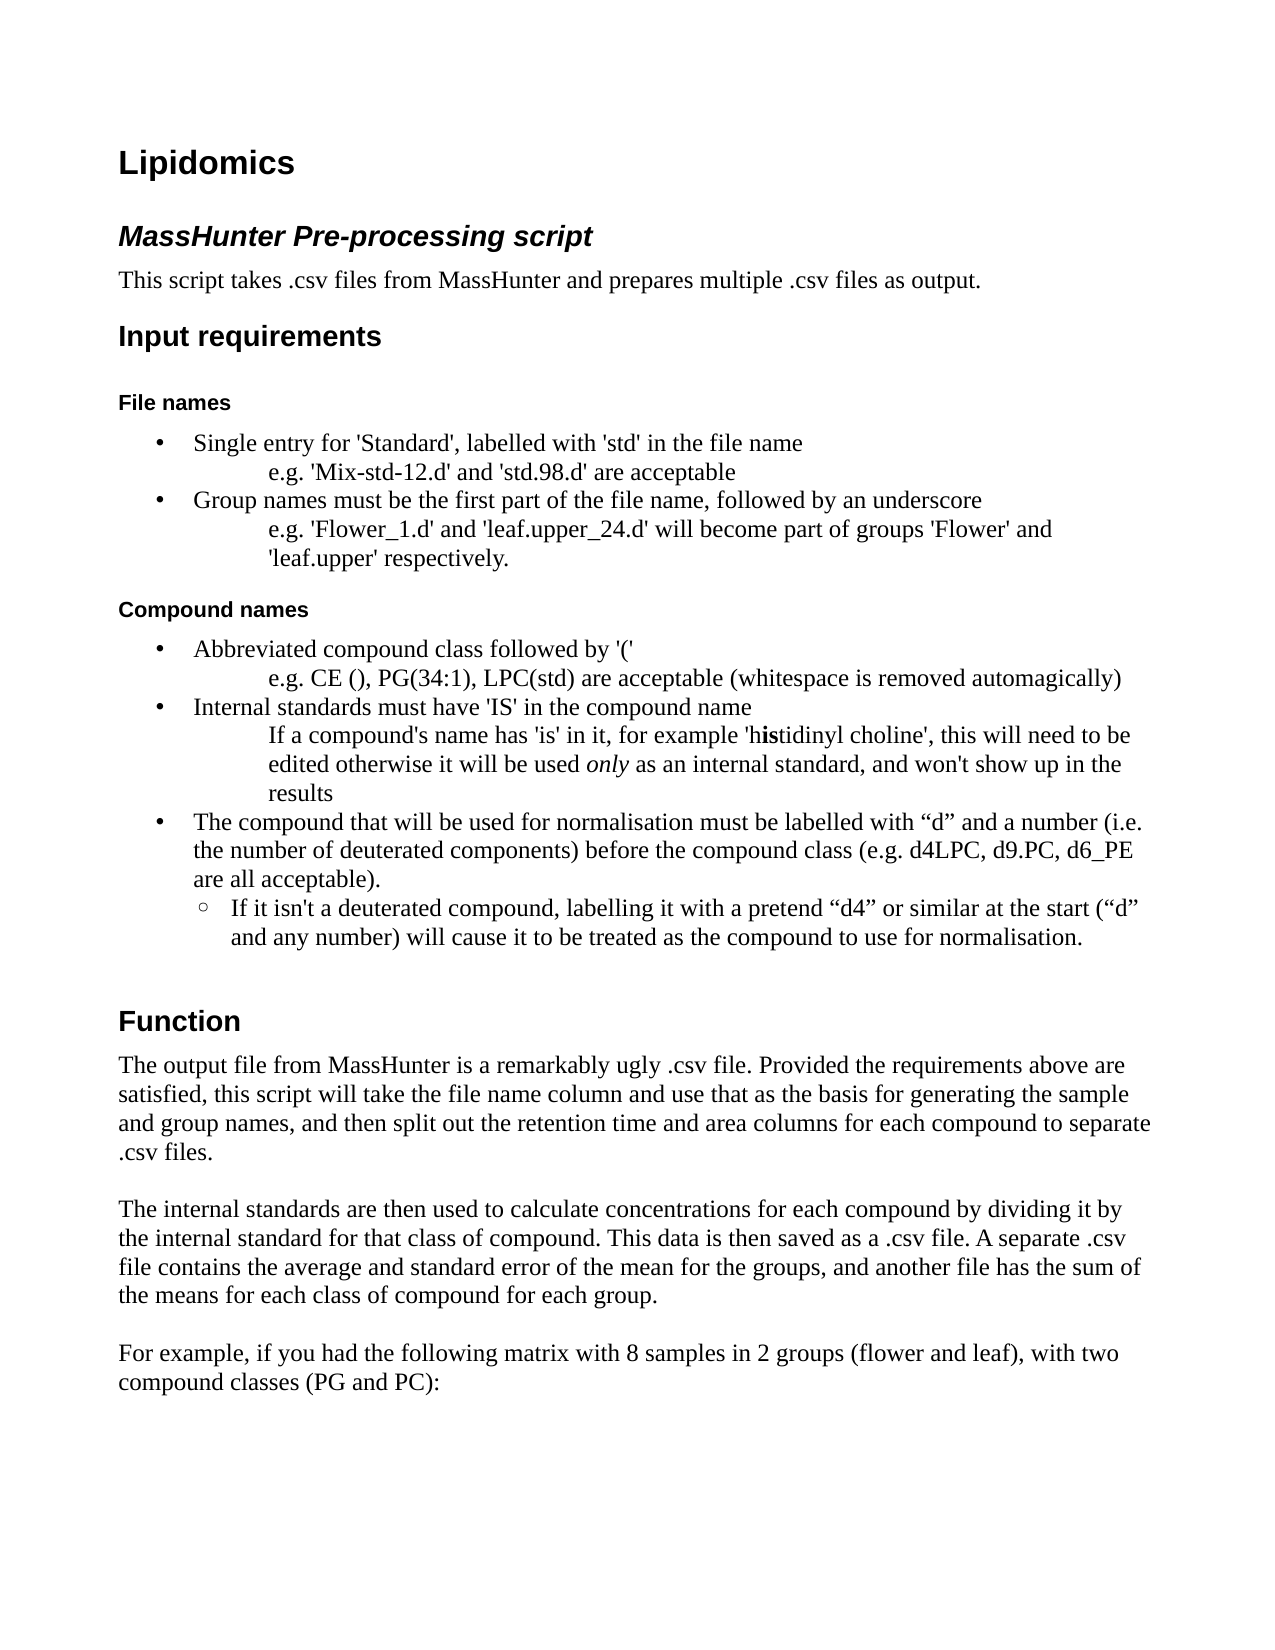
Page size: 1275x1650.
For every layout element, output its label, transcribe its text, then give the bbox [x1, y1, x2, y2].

text e.g. 'Flower_1.d' and 'leaf.upper_24.d' will become part of groups 'Flower' and 'leaf.upper' respectively. [268, 514, 1157, 572]
subtitle Function [118, 1004, 1157, 1038]
list Group names must be the first part of the file name, followed by an underscore [156, 485, 1157, 514]
list Abbreviated compound class followed by '(' [156, 634, 1157, 663]
list If a compound's name has 'is' in it, for example 'histidinyl choline', this will need to be edited otherwise it will be used only as an internal standard, and won't show up in the results [231, 721, 1157, 807]
text This script takes .csv files from MassHunter and prepares multiple .csv files as output. [118, 265, 1157, 294]
subtitle Lipidomics [118, 143, 1157, 182]
subtitle MassHunter Pre-processing script [118, 219, 1157, 253]
subtitle Input requirements [118, 319, 1157, 353]
text The output file from MassHunter is a remarkably ugly .csv file. Provided the requirements above are satisfied, this script will take the file name column and use that as the basis for generating the sample and group names, and then split out the retention time and area columns for each compound to separate .csv files. [118, 1050, 1157, 1165]
list If it isn't a deuterated compound, labelling it with a pretend “d4” or similar at the start (“d” and any number) will cause it to be treated as the compound to use for normalisation. [193, 893, 1157, 951]
list Internal standards must have 'IS' in the compound name [156, 692, 1157, 721]
list Single entry for 'Standard', labelled with 'std' in the file name [156, 428, 1157, 457]
text For example, if you had the following matrix with 8 samples in 2 groups (flower and leaf), with two compound classes (PG and PC): [118, 1338, 1157, 1395]
text The internal standards are then used to calculate concentrations for each compound by dividing it by the internal standard for that class of compound. This data is then saved as a .csv file. A separate .csv file contains the average and standard error of the mean for the groups, and another file has the sum of the means for each class of compound for each group. [118, 1194, 1157, 1309]
subtitle File names [118, 390, 1157, 415]
text e.g. CE (), PG(34:1), LPC(std) are acceptable (whitespace is removed automagically) [118, 663, 1157, 692]
subtitle Compound names [118, 597, 1157, 622]
list The compound that will be used for normalisation must be labelled with “d” and a number (i.e. the number of deuterated components) before the compound class (e.g. d4LPC, d9.PC, d6_PE are all acceptable). [156, 807, 1157, 893]
text e.g. 'Mix-std-12.d' and 'std.98.d' are acceptable [43, 457, 1157, 485]
